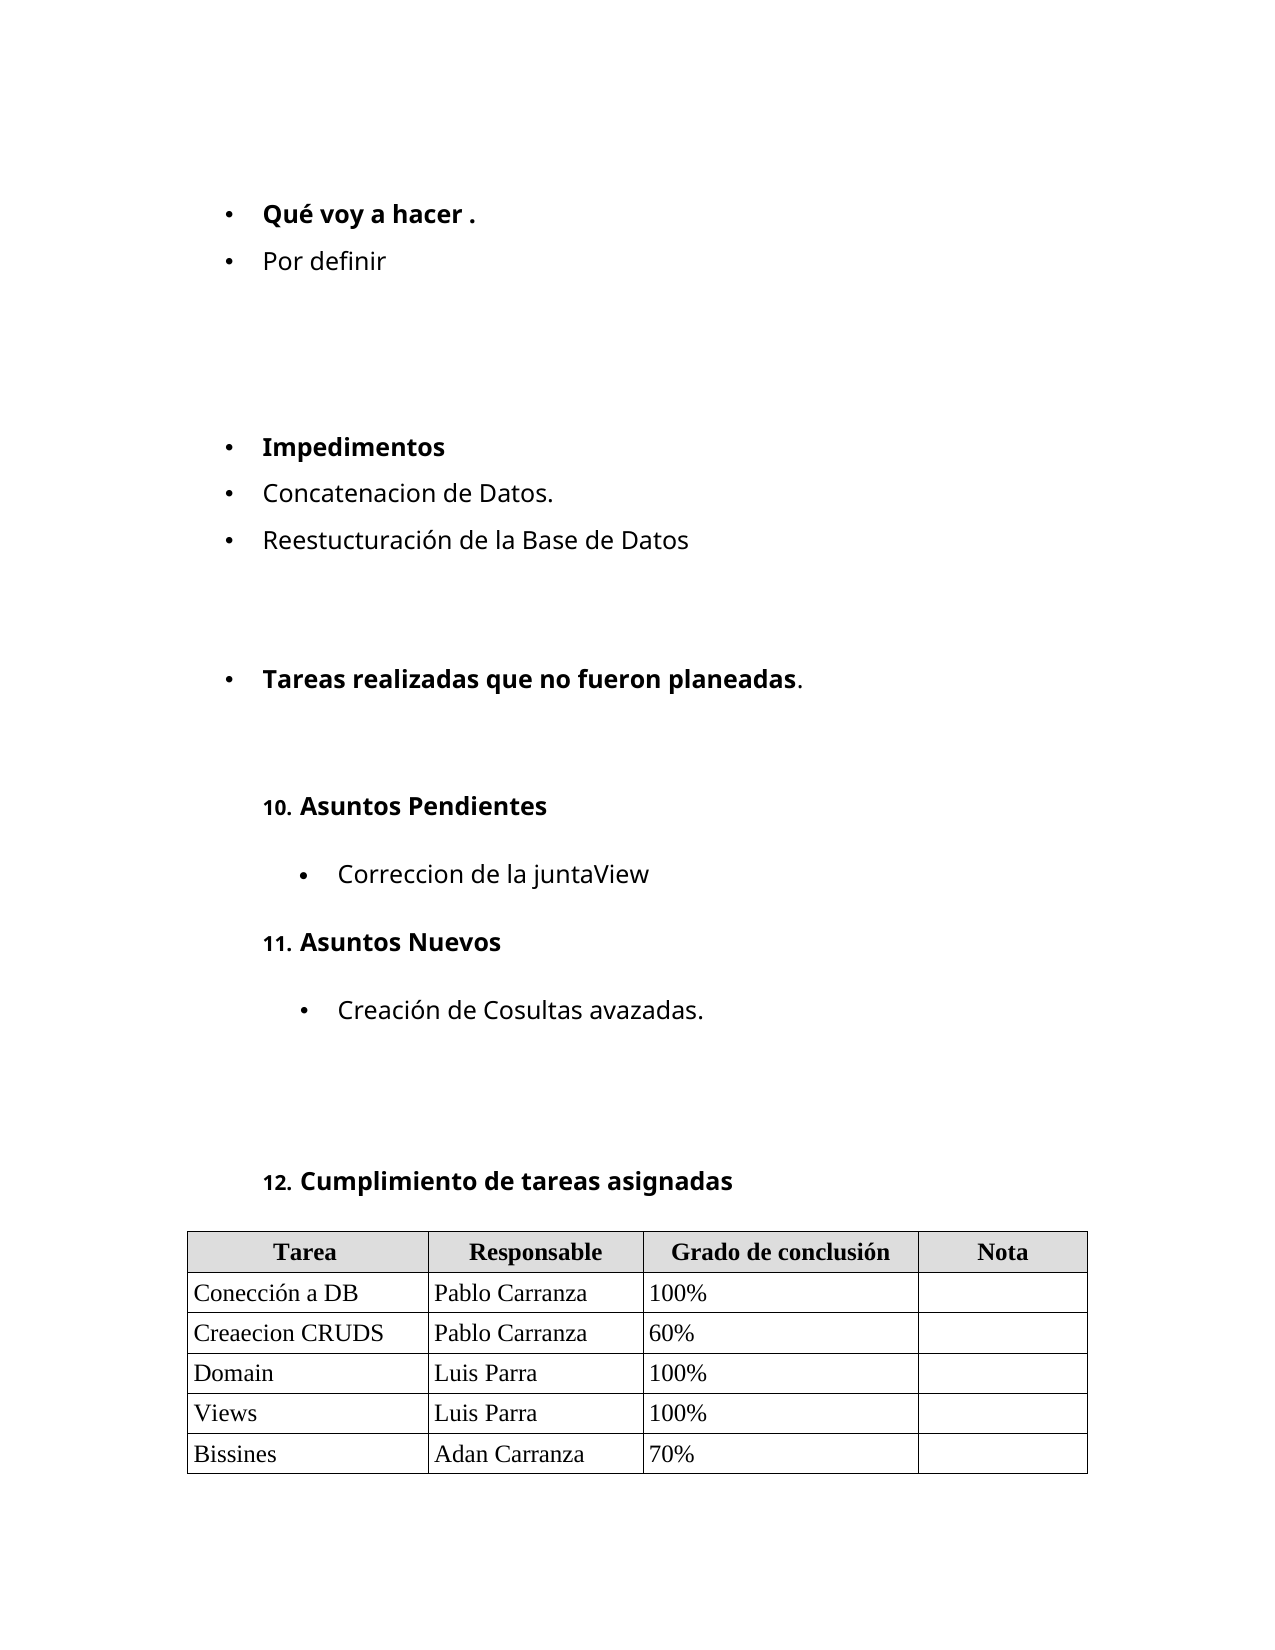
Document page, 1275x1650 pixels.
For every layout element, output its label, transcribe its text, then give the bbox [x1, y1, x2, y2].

list Correccion de la juntaView [300, 857, 1087, 891]
table_cell Domain [188, 1354, 428, 1393]
list Tareas realizadas que no fueron planeadas. [225, 662, 1087, 696]
table_cell 70% [644, 1434, 918, 1473]
table_cell Pablo Carranza [429, 1273, 643, 1312]
table_cell 100% [644, 1354, 918, 1393]
list Asuntos Pendientes [262, 789, 1087, 823]
list Impedimentos [225, 429, 1087, 463]
table_cell 100% [644, 1273, 918, 1312]
table_header Nota [919, 1232, 1087, 1272]
list Creación de Cosultas avazadas. [300, 993, 1087, 1027]
table_cell [919, 1313, 1087, 1352]
table_cell Pablo Carranza [429, 1313, 643, 1352]
table_cell Bissines [188, 1434, 428, 1473]
table_cell Luis Parra [429, 1394, 643, 1433]
table_cell [919, 1434, 1087, 1473]
table_cell 100% [644, 1394, 918, 1433]
table_header Responsable [429, 1232, 643, 1272]
table_header Grado de conclusión [644, 1232, 918, 1272]
list Concatenacion de Datos. [225, 476, 1087, 510]
table_cell [919, 1354, 1087, 1393]
table_cell [919, 1394, 1087, 1433]
list Por definir [225, 243, 1087, 277]
table_cell 60% [644, 1313, 918, 1352]
table_cell Creaecion CRUDS [188, 1313, 428, 1352]
list Reestucturación de la Base de Datos [225, 522, 1087, 557]
list Qué voy a hacer . [225, 197, 1087, 231]
table_cell Conección a DB [188, 1273, 428, 1312]
table_cell Luis Parra [429, 1354, 643, 1393]
table_cell Views [188, 1394, 428, 1433]
table_header Tarea [188, 1232, 428, 1272]
table_cell [919, 1273, 1087, 1312]
list Asuntos Nuevos [262, 925, 1087, 959]
table_cell Adan Carranza [429, 1434, 643, 1473]
list Cumplimiento de tareas asignadas [262, 1163, 1087, 1197]
